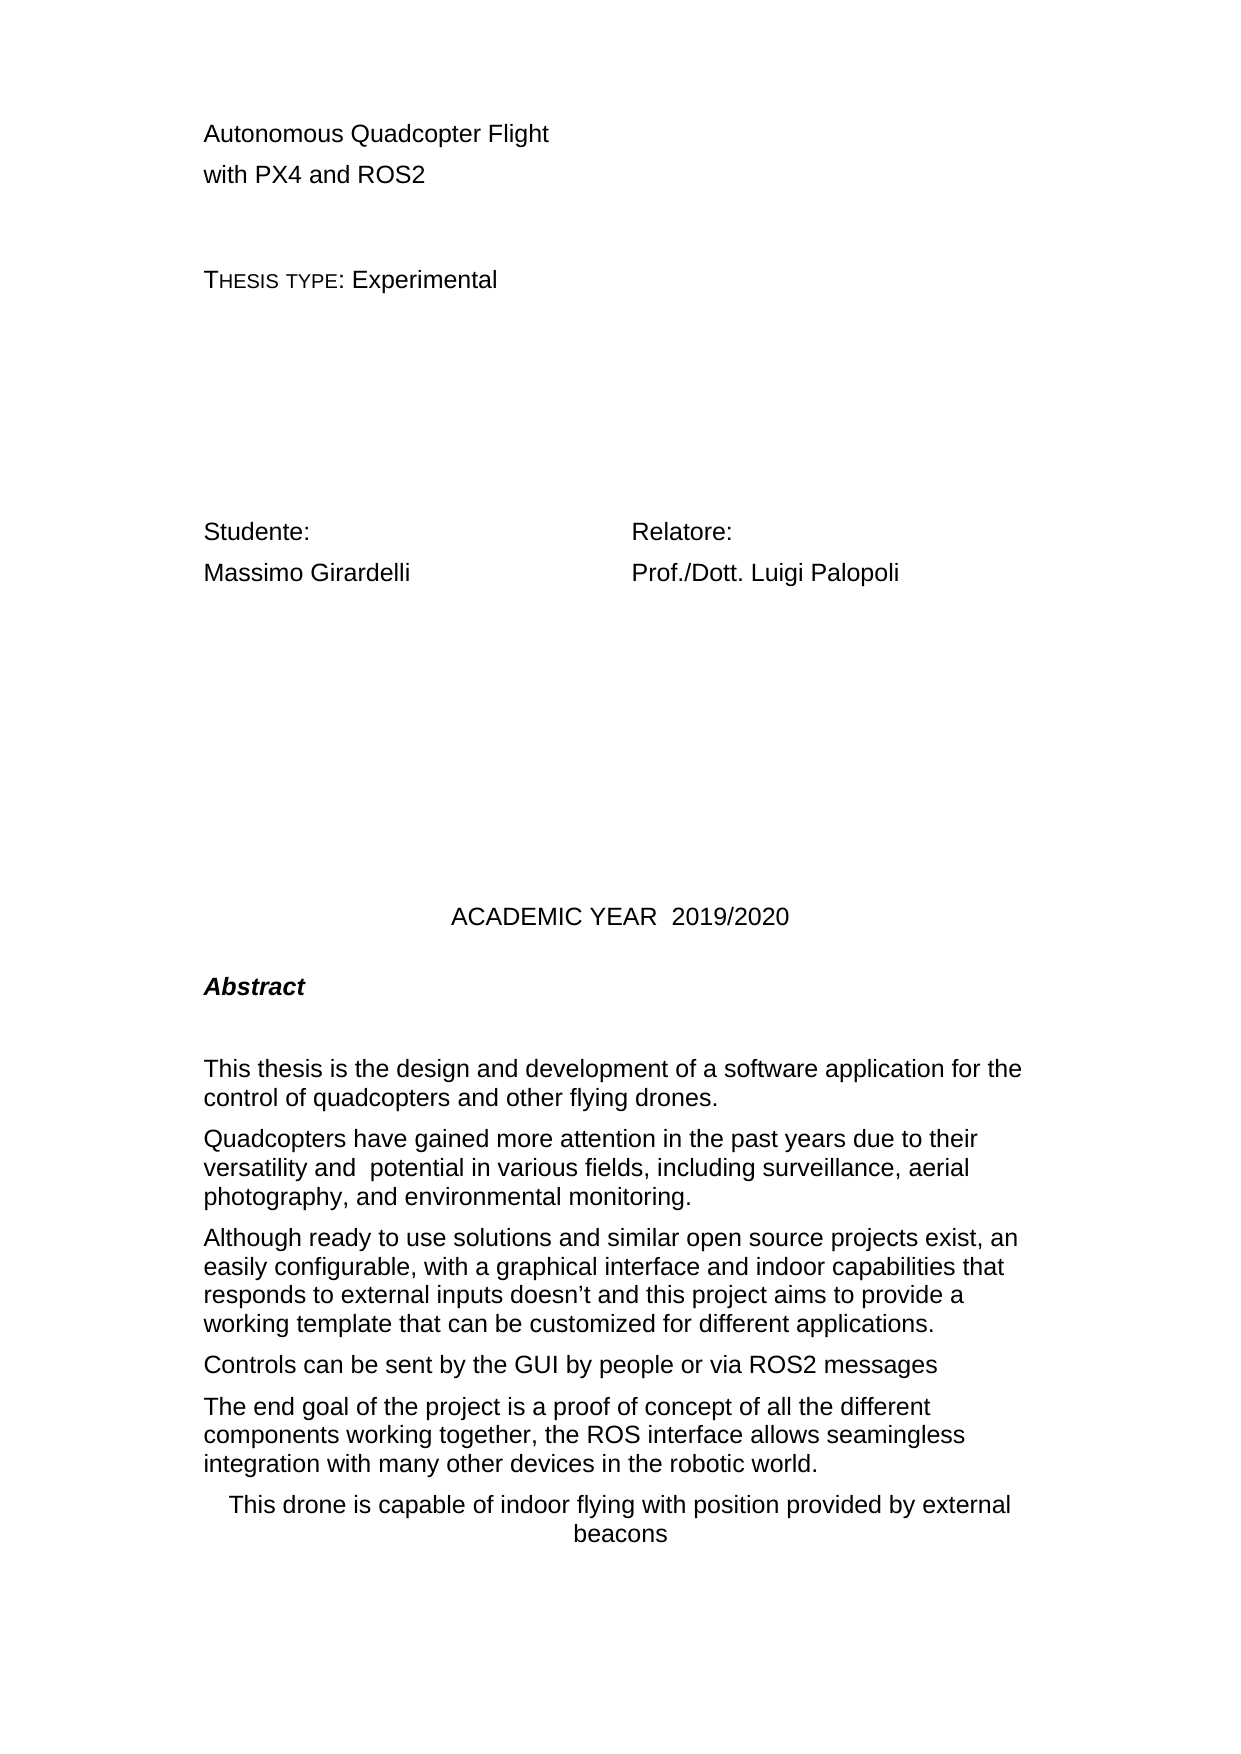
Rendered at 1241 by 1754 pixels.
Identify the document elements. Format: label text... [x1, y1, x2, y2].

table_cell Thesis type: Experimental [192, 265, 1048, 517]
table_cell Autonomous Quadcopter Flight with PX4 and ROS2 [192, 119, 1048, 265]
table_cell ACADEMIC YEAR 2019/2020 Abstract This thesis is the design and development of a software application for the control of quadcopters and other flying drones. Quadcopters have gained more attention in the past years due to their versatility and potential in various fields, including surveillance, aerial photography, and environmental monitoring. Although ready to use solutions and similar open source projects exist, an easily configurable, with a graphical interface and indoor capabilities that responds to external inputs doesn’t and this project aims to provide a working template that can be customized for different applications. Controls can be sent by the GUI by people or via ROS2 messages The end goal of the project is a proof of concept of all the different components working together, the ROS interface allows seamingless integration with many other devices in the robotic world. This drone is capable of indoor flying with position provided by external beacons [192, 901, 1048, 1601]
table_cell Relatore: Prof./Dott. Luigi Palopoli [620, 517, 1048, 901]
table_cell Studente: Massimo Girardelli [192, 517, 620, 901]
